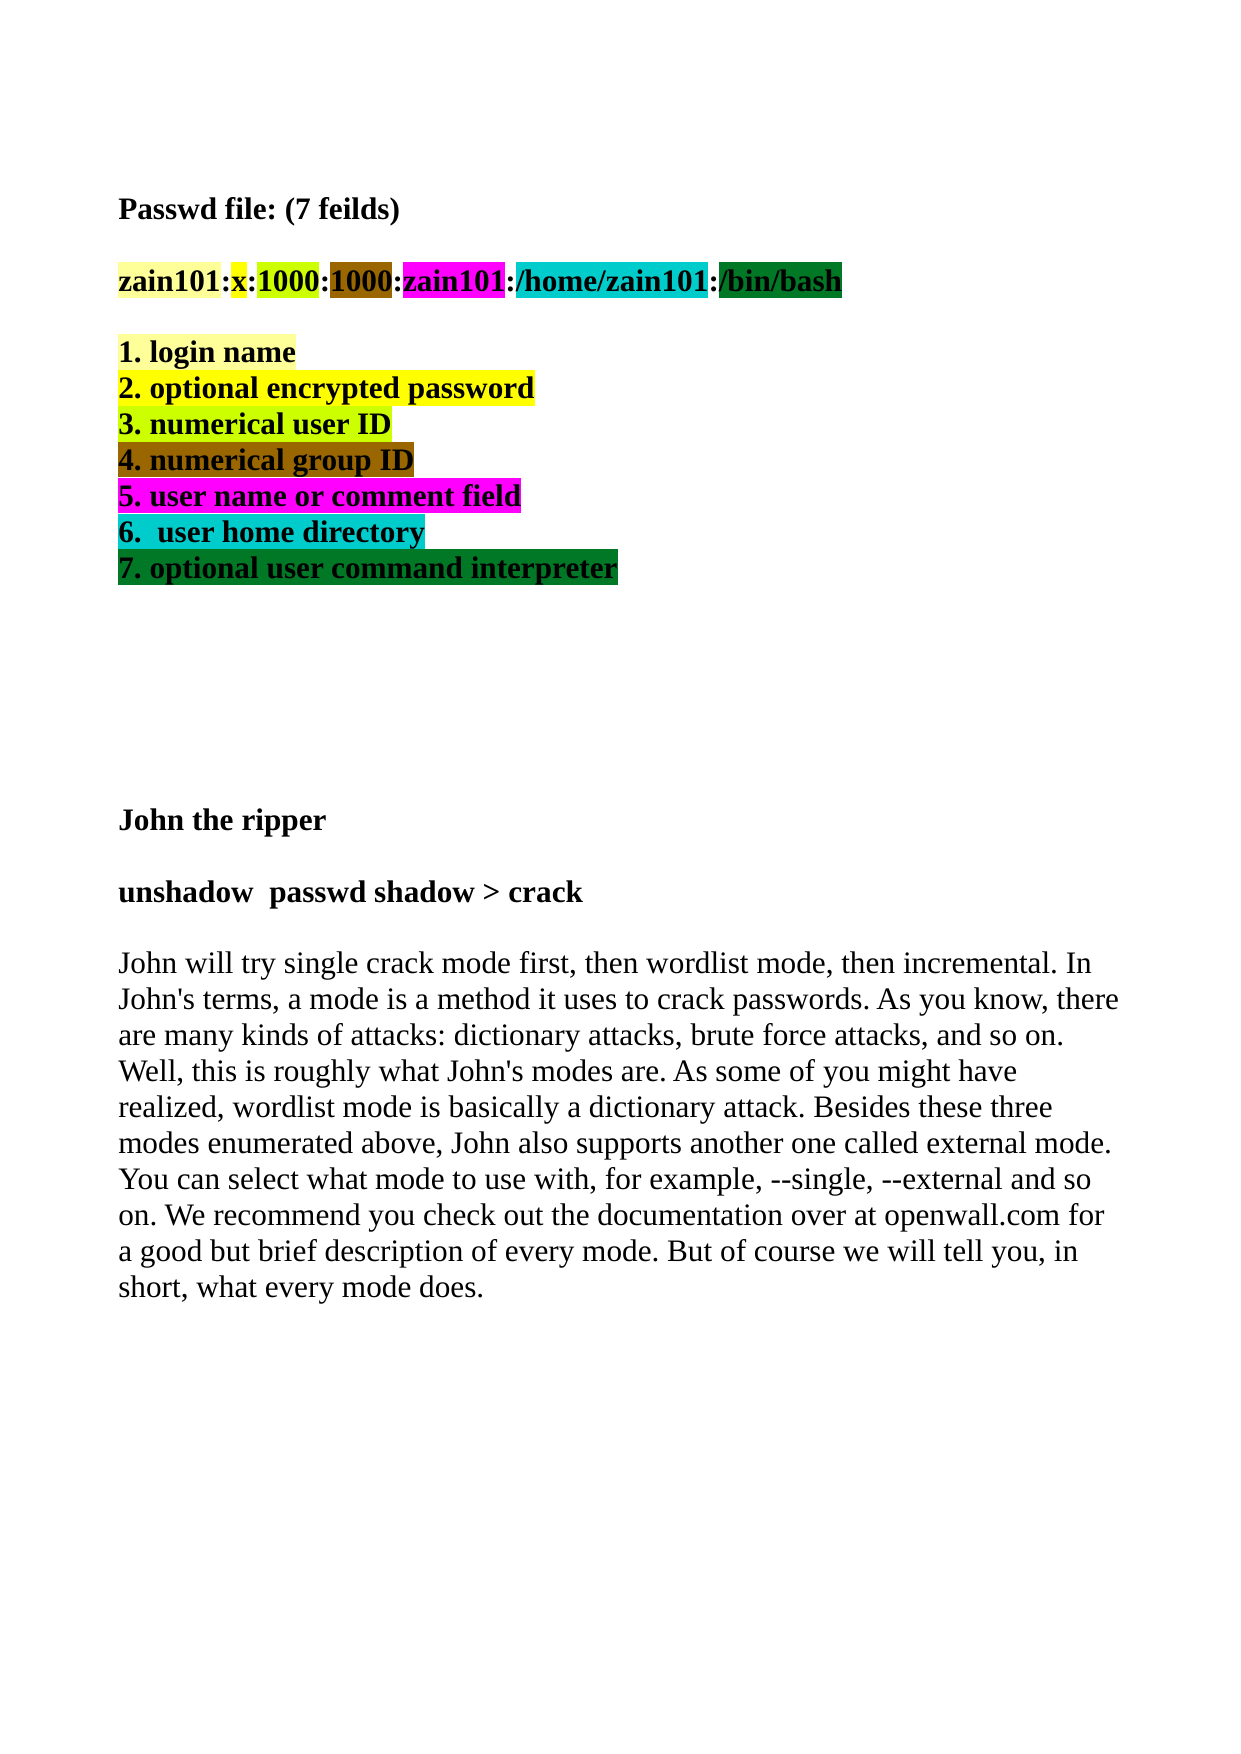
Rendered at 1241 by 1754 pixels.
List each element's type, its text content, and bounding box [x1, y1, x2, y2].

text John the ripper [118, 801, 1122, 837]
text 5. user name or comment field [118, 477, 1122, 513]
text 2. optional encrypted password [118, 370, 1122, 406]
text John will try single crack mode first, then wordlist mode, then incremental. In John's terms, a mode is a method it uses to crack passwords. As you know, there are many kinds of attacks: dictionary attacks, brute force attacks, and so on. Well, this is roughly what John's modes are. As some of you might have realized, wordlist mode is basically a dictionary attack. Besides these three modes enumerated above, John also supports another one called external mode. You can select what mode to use with, for example, --single, --external and so on. We recommend you check out the documentation over at openwall.com for a good but brief description of every mode. But of course we will tell you, in short, what every mode does. [118, 945, 1122, 1304]
text 1. login name [118, 334, 1122, 370]
text Passwd file: (7 feilds) [118, 190, 1122, 226]
text 6. user home directory [118, 513, 1122, 549]
text 7. optional user command interpreter [118, 549, 1122, 585]
text 4. numerical group ID [118, 442, 1122, 477]
text unshadow passwd shadow > crack [118, 873, 1122, 909]
text 3. numerical user ID [118, 406, 1122, 442]
text zain101:x:1000:1000:zain101:/home/zain101:/bin/bash [118, 262, 1122, 298]
